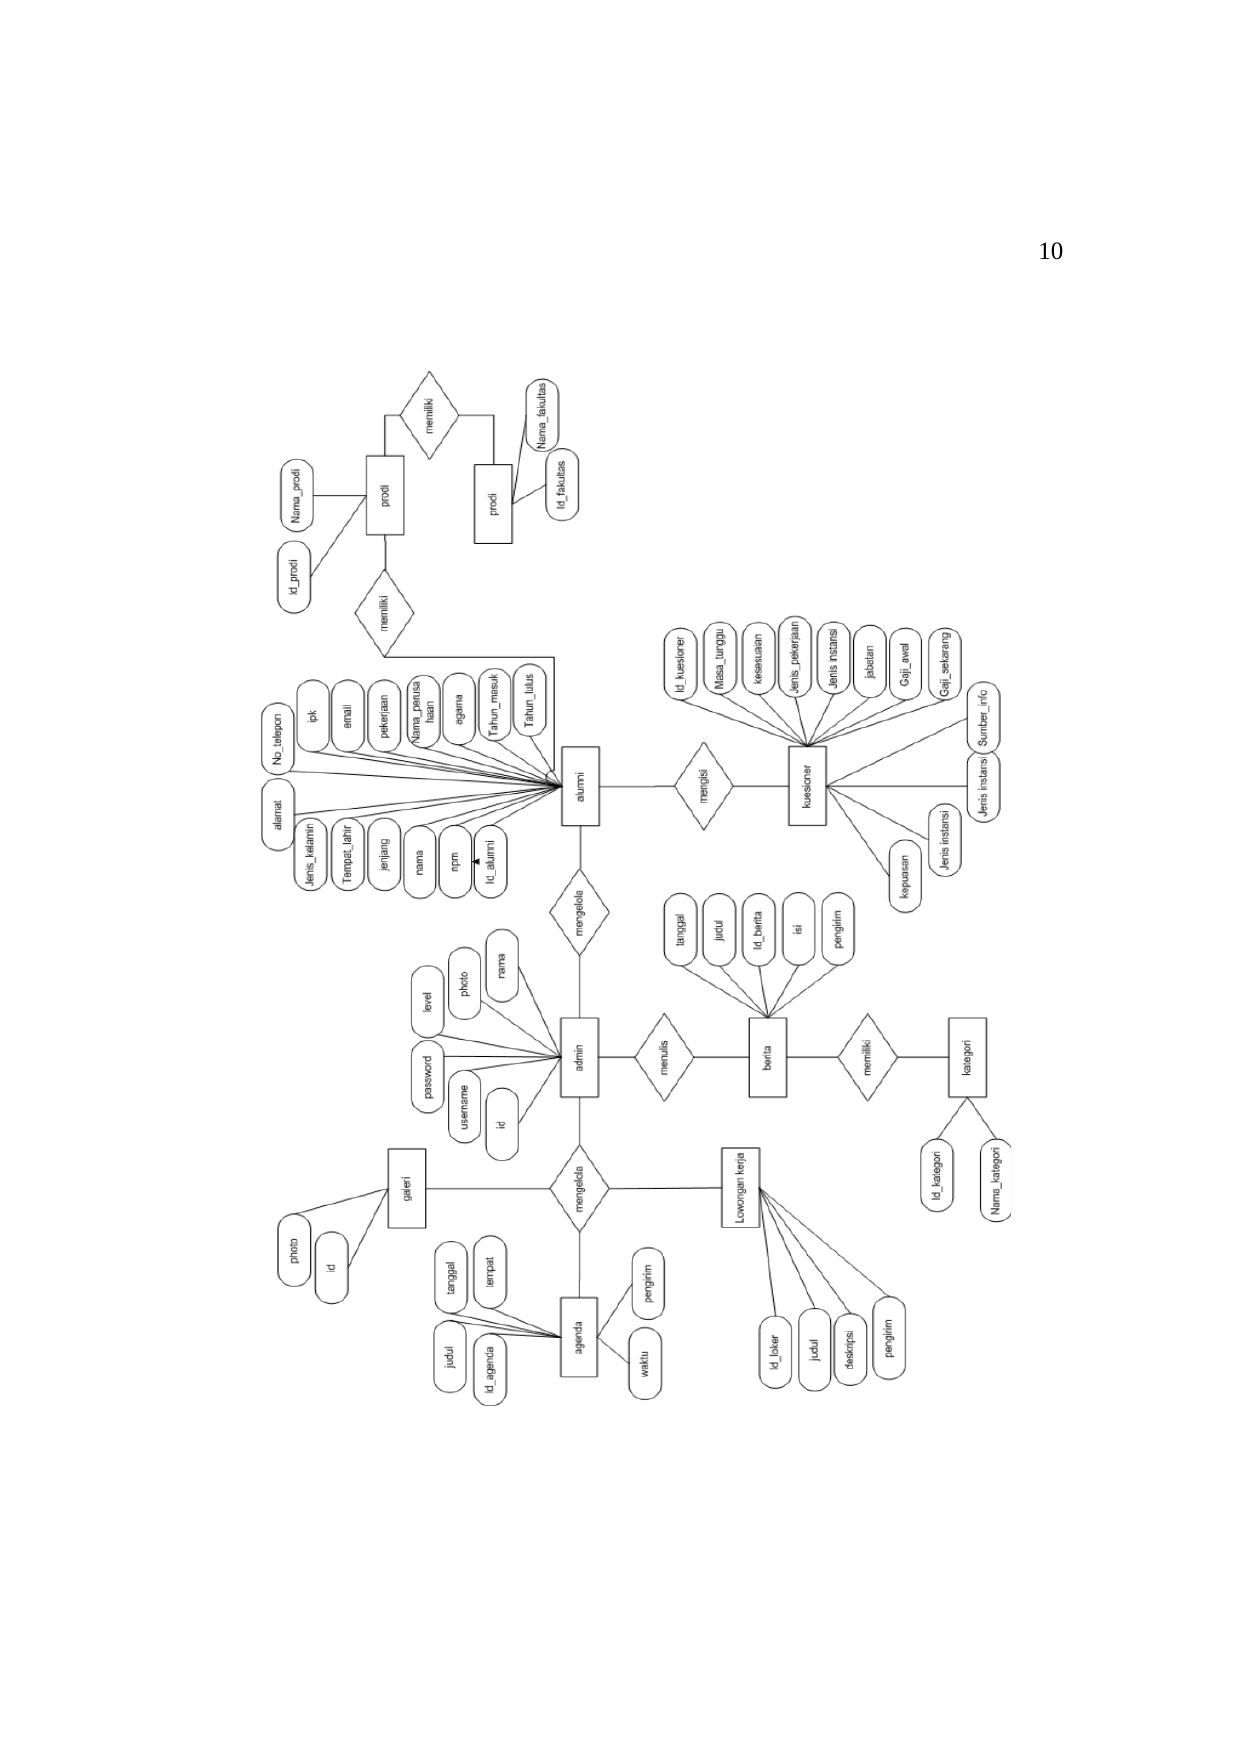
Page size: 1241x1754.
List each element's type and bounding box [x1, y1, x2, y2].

picture [261, 372, 1012, 1405]
